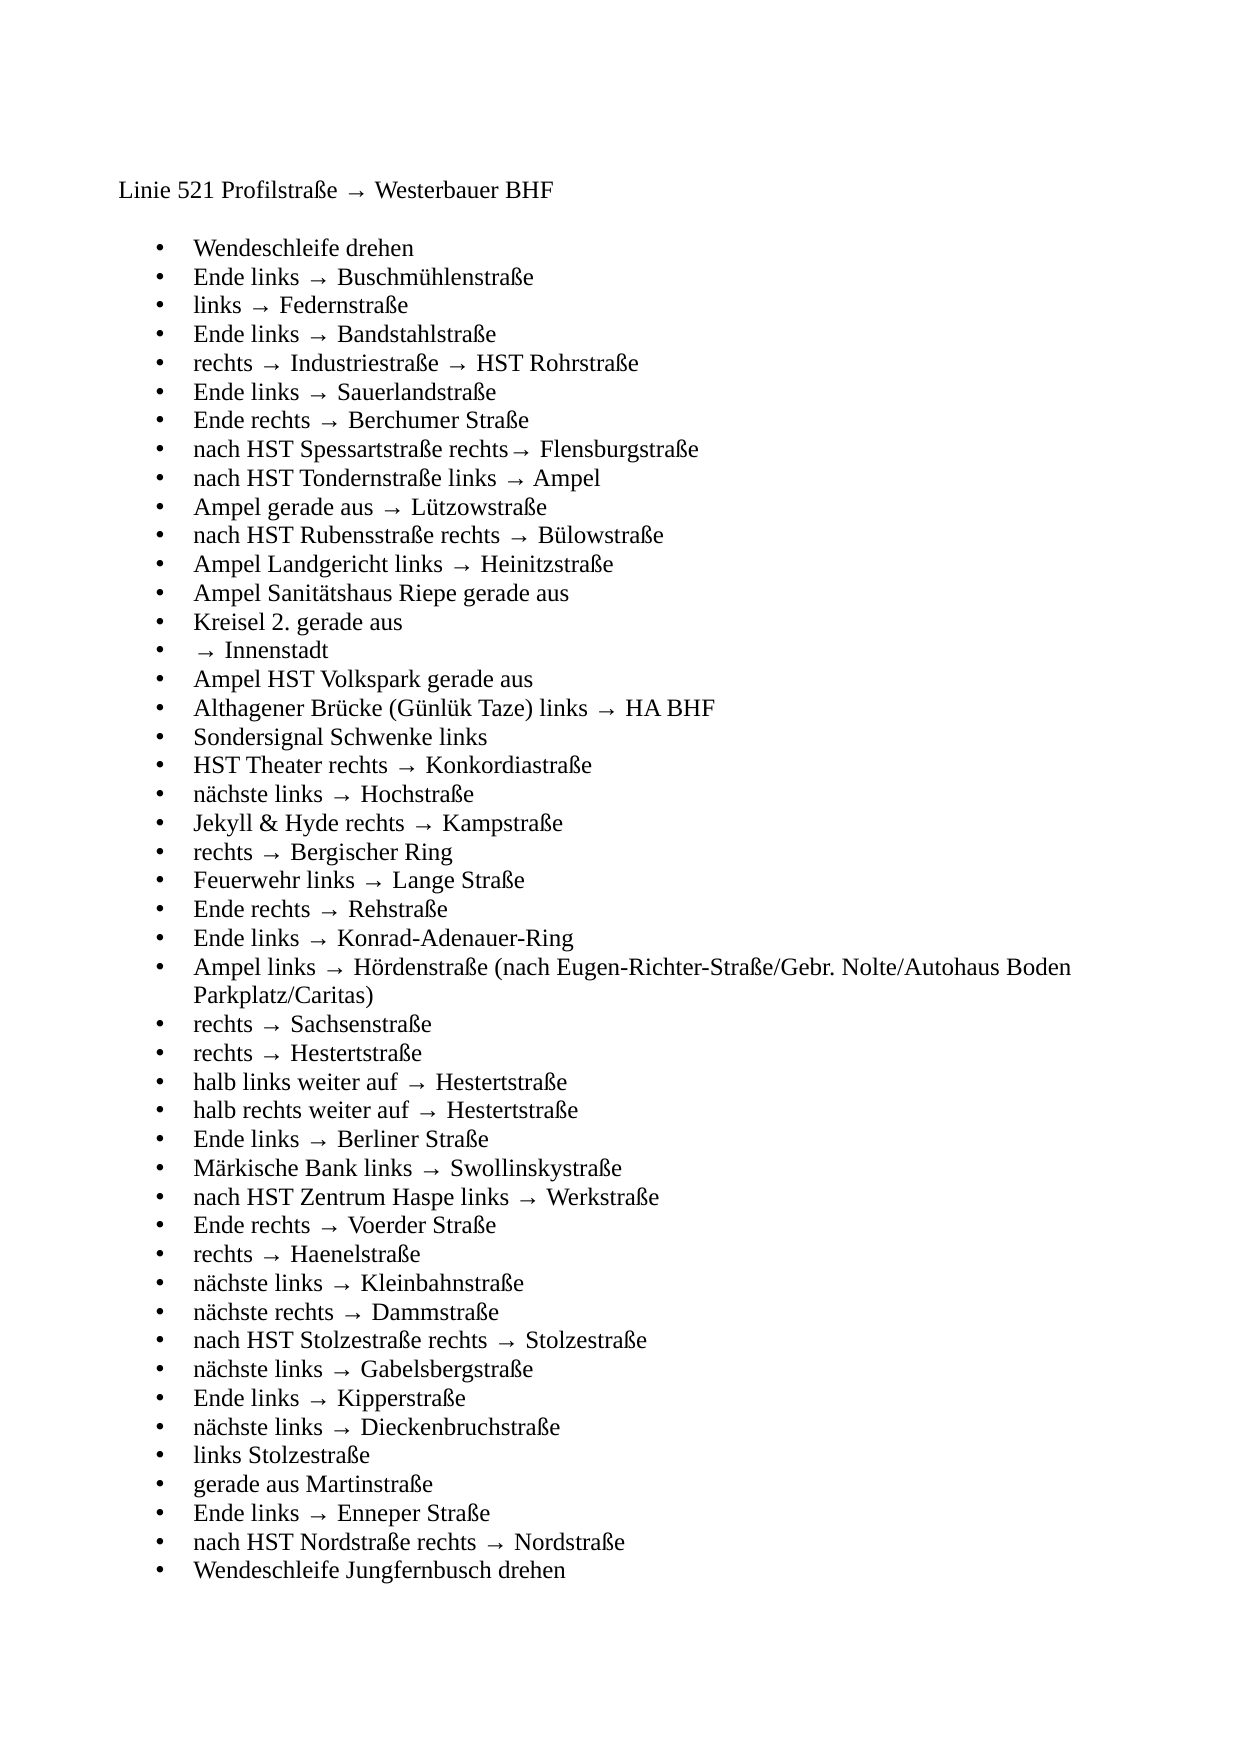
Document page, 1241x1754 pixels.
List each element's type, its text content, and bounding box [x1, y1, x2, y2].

list rechts → Industriestraße → HST Rohrstraße [156, 348, 1122, 377]
list Ampel Sanitätshaus Riepe gerade aus [156, 578, 1122, 607]
list rechts → Haenelstraße [156, 1239, 1122, 1268]
list nach HST Zentrum Haspe links → Werkstraße [156, 1182, 1122, 1211]
list Märkische Bank links → Swollinskystraße [156, 1153, 1122, 1182]
list nächste links → Hochstraße [156, 779, 1122, 808]
list rechts → Hestertstraße [156, 1038, 1122, 1067]
list Feuerwehr links → Lange Straße [156, 866, 1122, 894]
list Kreisel 2. gerade aus [156, 607, 1122, 636]
list HST Theater rechts → Konkordiastraße [156, 751, 1122, 779]
list Ende rechts → Berchumer Straße [156, 406, 1122, 434]
list Ende rechts → Rehstraße [156, 894, 1122, 923]
list nächste links → Gabelsbergstraße [156, 1354, 1122, 1383]
list nächste links → Dieckenbruchstraße [156, 1412, 1122, 1441]
list Jekyll & Hyde rechts → Kampstraße [156, 808, 1122, 837]
list halb links weiter auf → Hestertstraße [156, 1067, 1122, 1096]
list nach HST Nordstraße rechts → Nordstraße [156, 1527, 1122, 1556]
list Ampel links → Hördenstraße (nach Eugen-Richter-Straße/Gebr. Nolte/Autohaus Boden Parkplatz/Caritas) [156, 952, 1122, 1009]
list Ende links → Berliner Straße [156, 1124, 1122, 1153]
list nach HST Rubensstraße rechts → Bülowstraße [156, 521, 1122, 549]
list rechts → Bergischer Ring [156, 837, 1122, 866]
list Ende links → Bandstahlstraße [156, 319, 1122, 348]
list rechts → Sachsenstraße [156, 1009, 1122, 1038]
list Ende rechts → Voerder Straße [156, 1211, 1122, 1239]
list halb rechts weiter auf → Hestertstraße [156, 1096, 1122, 1124]
list → Innenstadt [156, 636, 1122, 664]
list Ende links → Kipperstraße [156, 1383, 1122, 1412]
list nach HST Tondernstraße links → Ampel [156, 463, 1122, 492]
list nächste rechts → Dammstraße [156, 1297, 1122, 1326]
list Ende links → Konrad-Adenauer-Ring [156, 923, 1122, 952]
list Ende links → Sauerlandstraße [156, 377, 1122, 406]
list Ampel Landgericht links → Heinitzstraße [156, 549, 1122, 578]
list nach HST Spessartstraße rechts→ Flensburgstraße [156, 434, 1122, 463]
list Ampel HST Volkspark gerade aus [156, 664, 1122, 693]
list gerade aus Martinstraße [156, 1469, 1122, 1498]
list Wendeschleife drehen [156, 233, 1122, 262]
list links Stolzestraße [156, 1441, 1122, 1469]
list Wendeschleife Jungfernbusch drehen [156, 1556, 1122, 1584]
list Ende links → Enneper Straße [156, 1498, 1122, 1527]
text Linie 521 Profilstraße → Westerbauer BHF [118, 176, 1122, 204]
list Ende links → Buschmühlenstraße [156, 262, 1122, 291]
list nach HST Stolzestraße rechts → Stolzestraße [156, 1326, 1122, 1354]
list Ampel gerade aus → Lützowstraße [156, 492, 1122, 521]
list Althagener Brücke (Günlük Taze) links → HA BHF [156, 693, 1122, 722]
list nächste links → Kleinbahnstraße [156, 1268, 1122, 1297]
list links → Federnstraße [156, 291, 1122, 319]
list Sondersignal Schwenke links [156, 722, 1122, 751]
